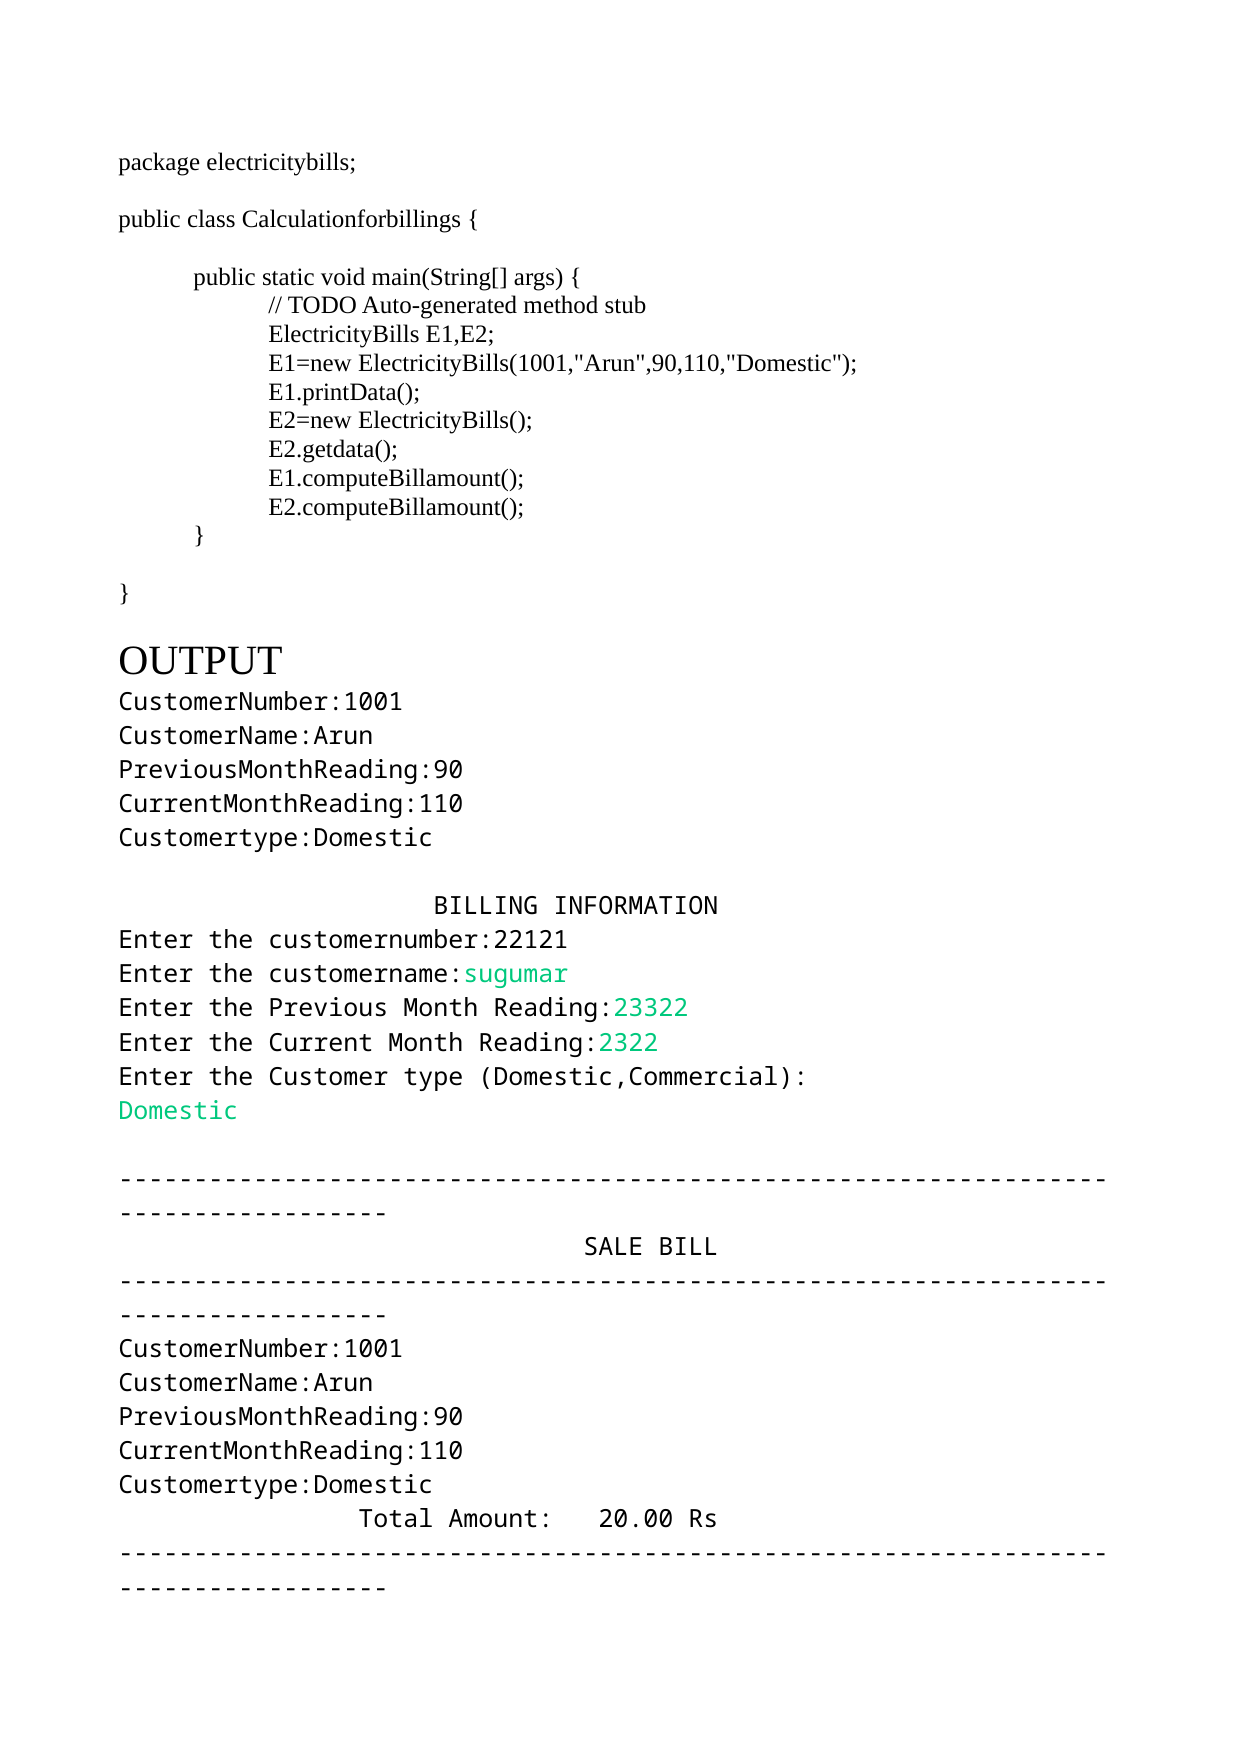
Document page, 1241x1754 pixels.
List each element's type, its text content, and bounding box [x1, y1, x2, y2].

text // TODO Auto-generated method stub [118, 291, 1122, 319]
text Enter the Previous Month Reading:23322 [118, 990, 1122, 1024]
text Domestic [118, 1092, 1122, 1126]
text ------------------------------------------------------------------------------------ [118, 1535, 1122, 1603]
text CurrentMonthReading:110 [118, 1433, 1122, 1467]
text } [118, 521, 1122, 549]
text package electricitybills; [118, 147, 1122, 176]
text ElectricityBills E1,E2; [118, 319, 1122, 348]
text Enter the customernumber:22121 [118, 922, 1122, 956]
text CustomerName:Arun [118, 718, 1122, 752]
text } [118, 578, 1122, 607]
text Enter the customername:sugumar [118, 956, 1122, 990]
text OUTPUT [118, 636, 1122, 683]
text Total Amount: 20.00 Rs [118, 1501, 1122, 1535]
text ------------------------------------------------------------------------------------ [118, 1160, 1122, 1228]
text public static void main(String[] args) { [118, 262, 1122, 291]
text CustomerName:Arun [118, 1365, 1122, 1399]
text Customertype:Domestic [118, 820, 1122, 854]
text CustomerNumber:1001 [118, 683, 1122, 718]
text E2=new ElectricityBills(); [118, 406, 1122, 434]
text Enter the Customer type (Domestic,Commercial): [118, 1058, 1122, 1092]
text E2.computeBillamount(); [118, 492, 1122, 521]
text E2.getdata(); [118, 434, 1122, 463]
text E1=new ElectricityBills(1001,"Arun",90,110,"Domestic"); [118, 348, 1122, 377]
text Enter the Current Month Reading:2322 [118, 1024, 1122, 1058]
text PreviousMonthReading:90 [118, 1399, 1122, 1433]
text SALE BILL [118, 1228, 1122, 1263]
text E1.computeBillamount(); [118, 463, 1122, 492]
text BILLING INFORMATION [118, 888, 1122, 922]
text CurrentMonthReading:110 [118, 786, 1122, 820]
text Customertype:Domestic [118, 1467, 1122, 1501]
text CustomerNumber:1001 [118, 1331, 1122, 1365]
text PreviousMonthReading:90 [118, 752, 1122, 786]
text E1.printData(); [118, 377, 1122, 406]
text ------------------------------------------------------------------------------------ [118, 1263, 1122, 1331]
text public class Calculationforbillings { [118, 204, 1122, 233]
